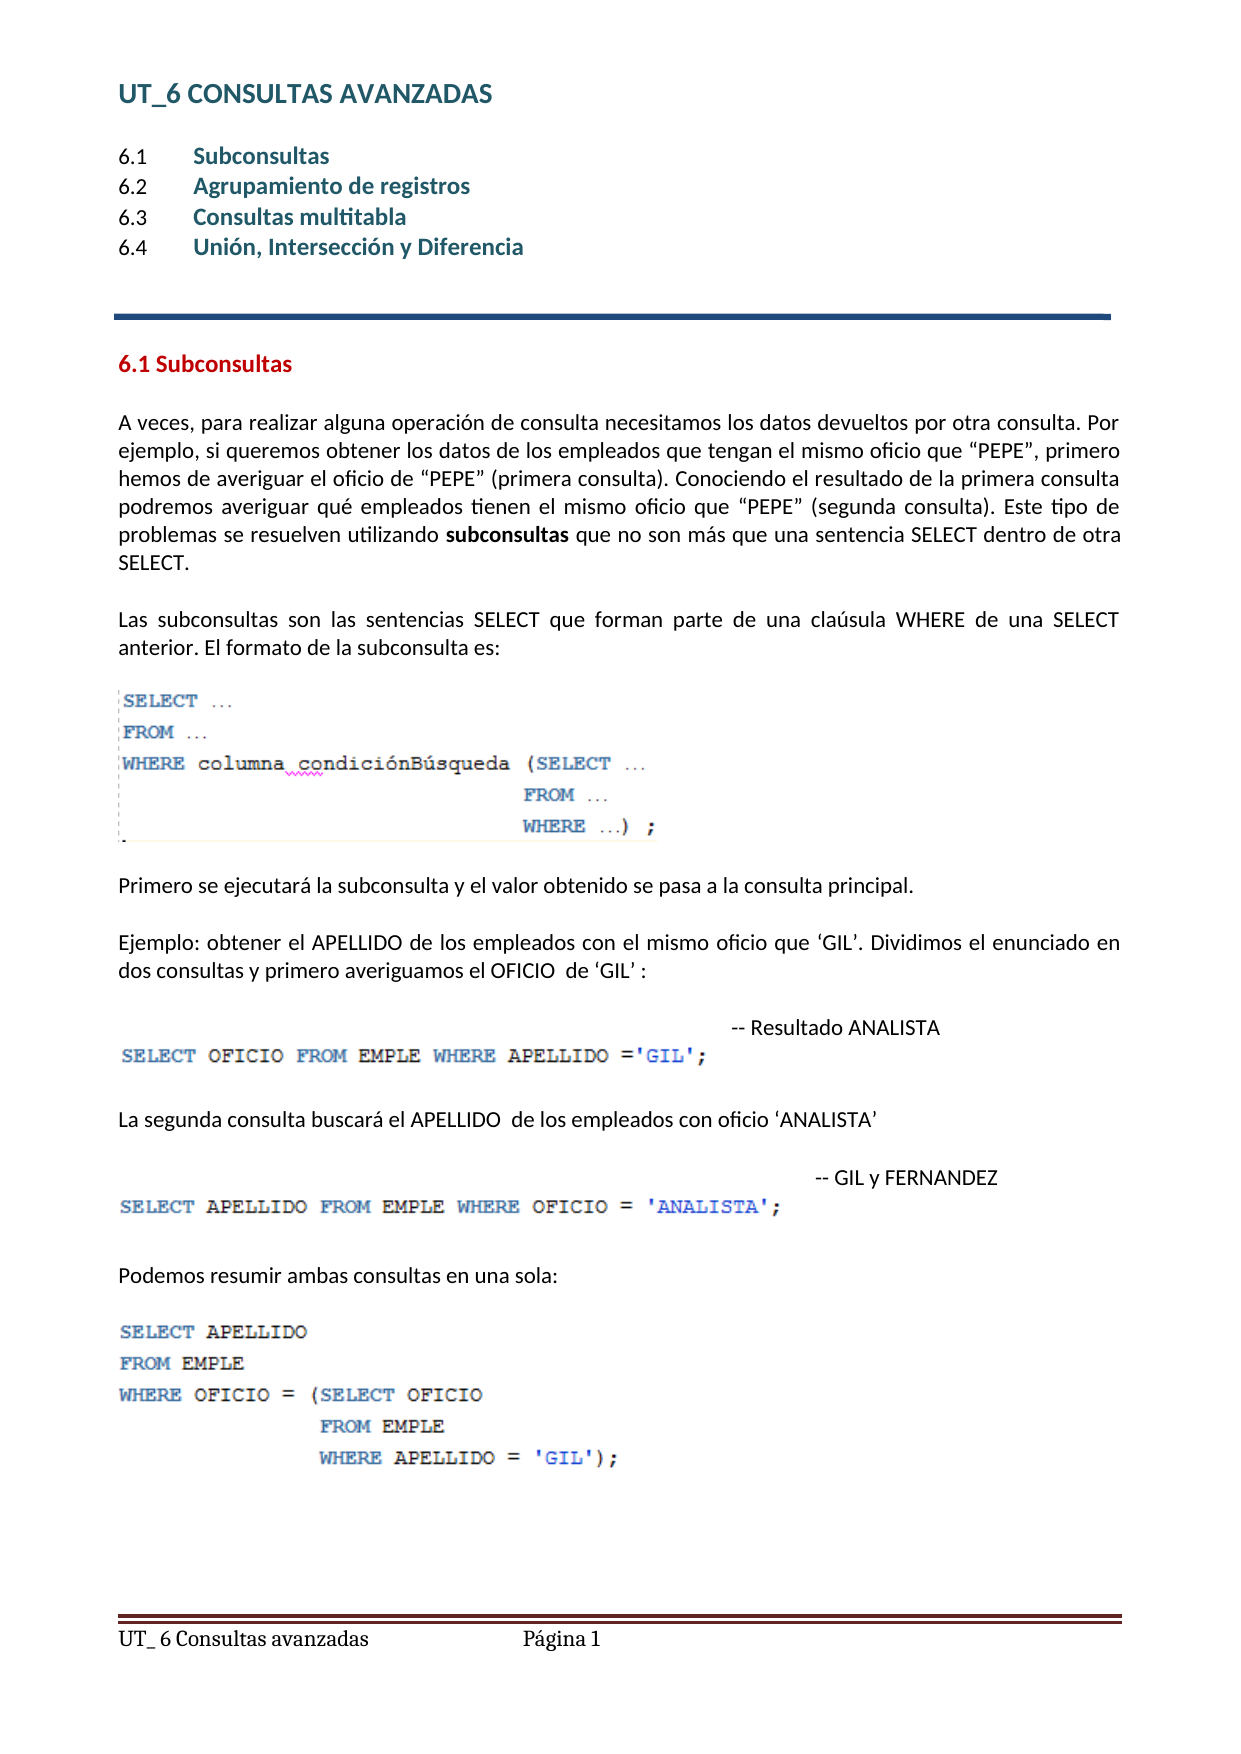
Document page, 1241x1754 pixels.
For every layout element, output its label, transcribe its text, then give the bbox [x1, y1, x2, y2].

text Primero se ejecutará la subconsulta y el valor obtenido se pasa a la consulta principal. [118, 871, 1122, 899]
text -- GIL y FERNANDEZ [118, 1163, 1122, 1232]
list Consultas multitabla [118, 201, 1122, 231]
text Podemos resumir ambas consultas en una sola: [118, 1261, 1122, 1289]
text 6.1 Subconsultas [118, 348, 1122, 379]
text UT_6 CONSULTAS AVANZADAS [118, 75, 1122, 111]
list Unión, Intersección y Diferencia [118, 231, 1122, 262]
text Ejemplo: obtener el APELLIDO de los empleados con el mismo oficio que ‘GIL’. Dividimos el enunciado en dos consultas y primero averiguamos el OFICIO de ‘GIL’ : [118, 928, 1122, 984]
text La segunda consulta buscará el APELLIDO de los empleados con oficio ‘ANALISTA’ [118, 1106, 1122, 1134]
list Agrupamiento de registros [118, 170, 1122, 201]
text Las subconsultas son las sentencias SELECT que forman parte de una claúsula WHERE de una SELECT anterior. El formato de la subconsulta es: [118, 605, 1122, 661]
list Subconsultas [118, 140, 1122, 170]
text -- Resultado ANALISTA [118, 1013, 1122, 1076]
text A veces, para realizar alguna operación de consulta necesitamos los datos devueltos por otra consulta. Por ejemplo, si queremos obtener los datos de los empleados que tengan el mismo oficio que “PEPE”, primero hemos de averiguar el oficio de “PEPE” (primera consulta). Conociendo el resultado de la primera consulta podremos averiguar qué empleados tienen el mismo oficio que “PEPE” (segunda consulta). Este tipo de problemas se resuelven utilizando subconsultas que no son más que una sentencia SELECT dentro de otra SELECT. [118, 408, 1122, 576]
